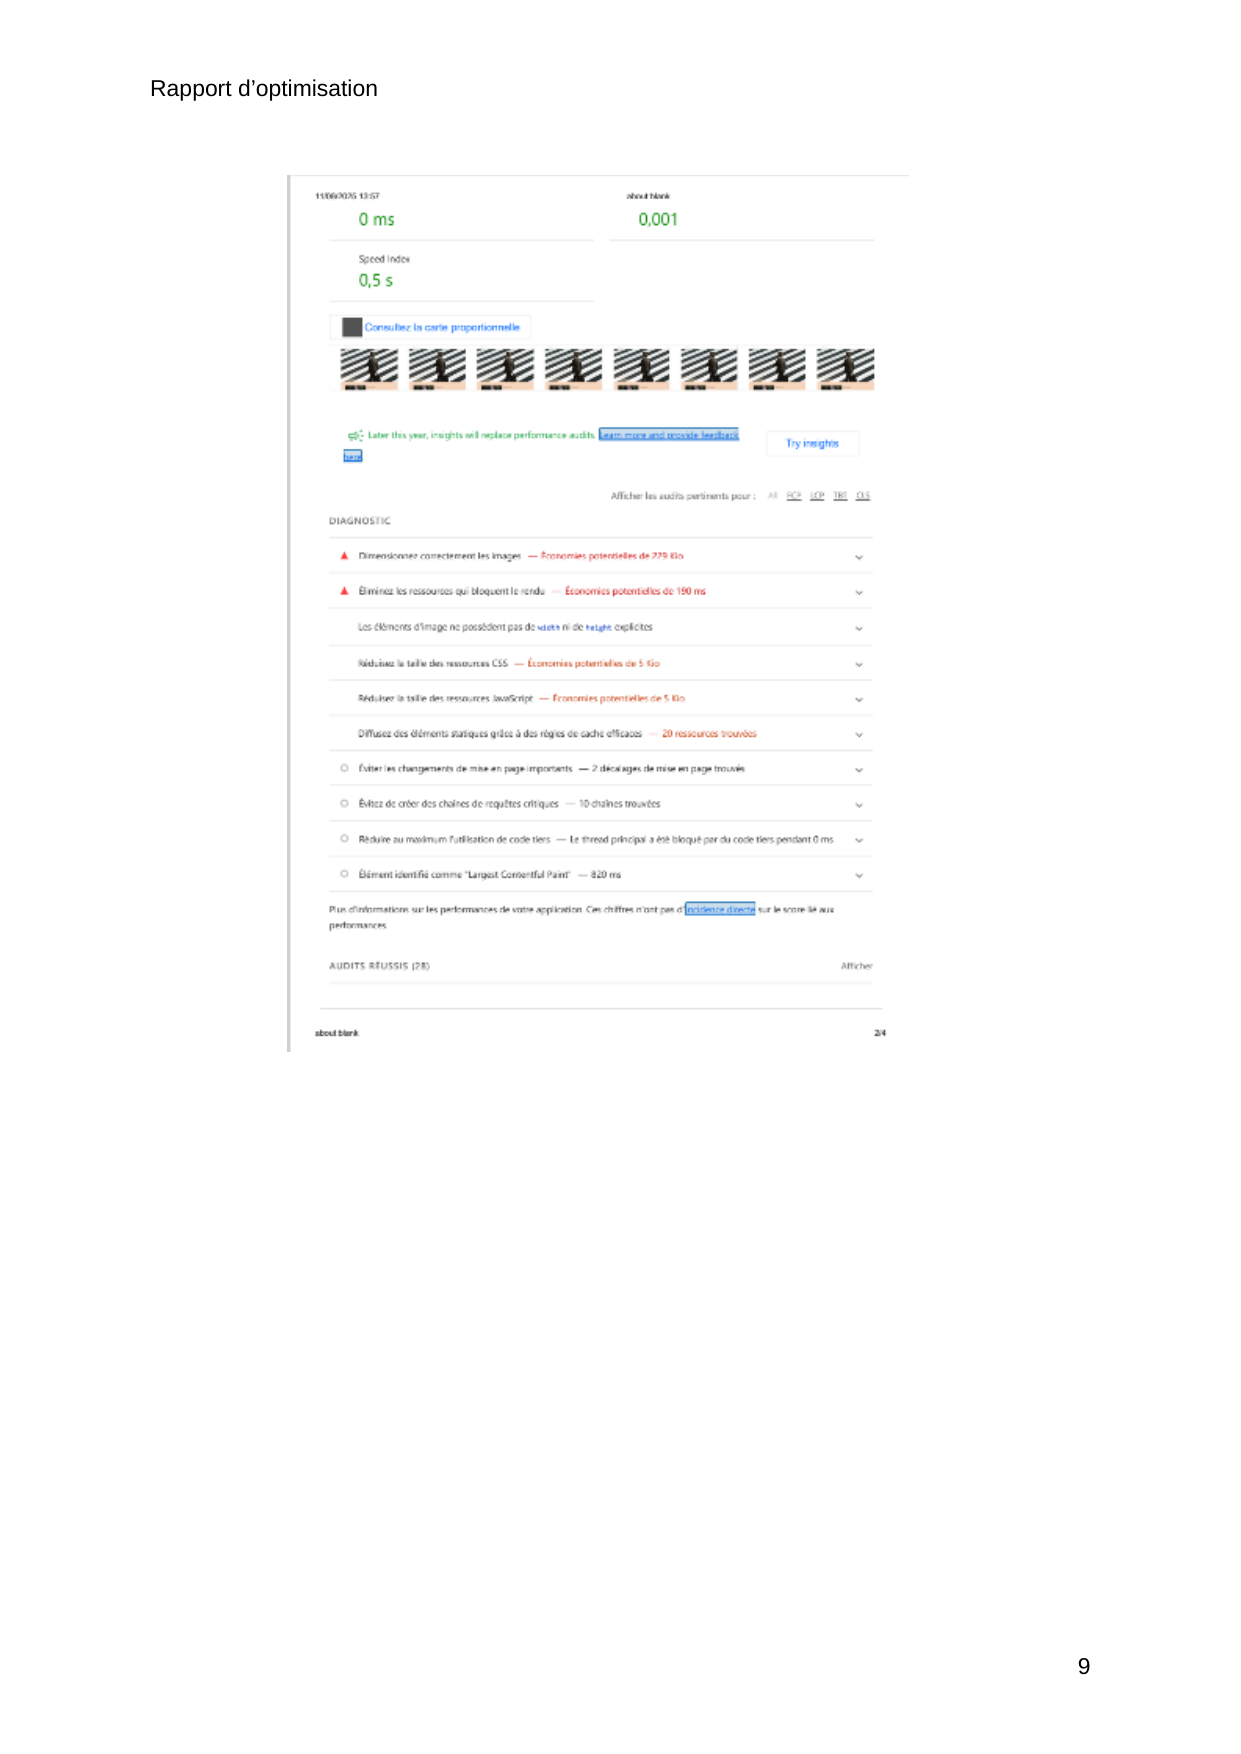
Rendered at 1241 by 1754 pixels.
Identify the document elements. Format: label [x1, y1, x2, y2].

picture [287, 175, 909, 1052]
